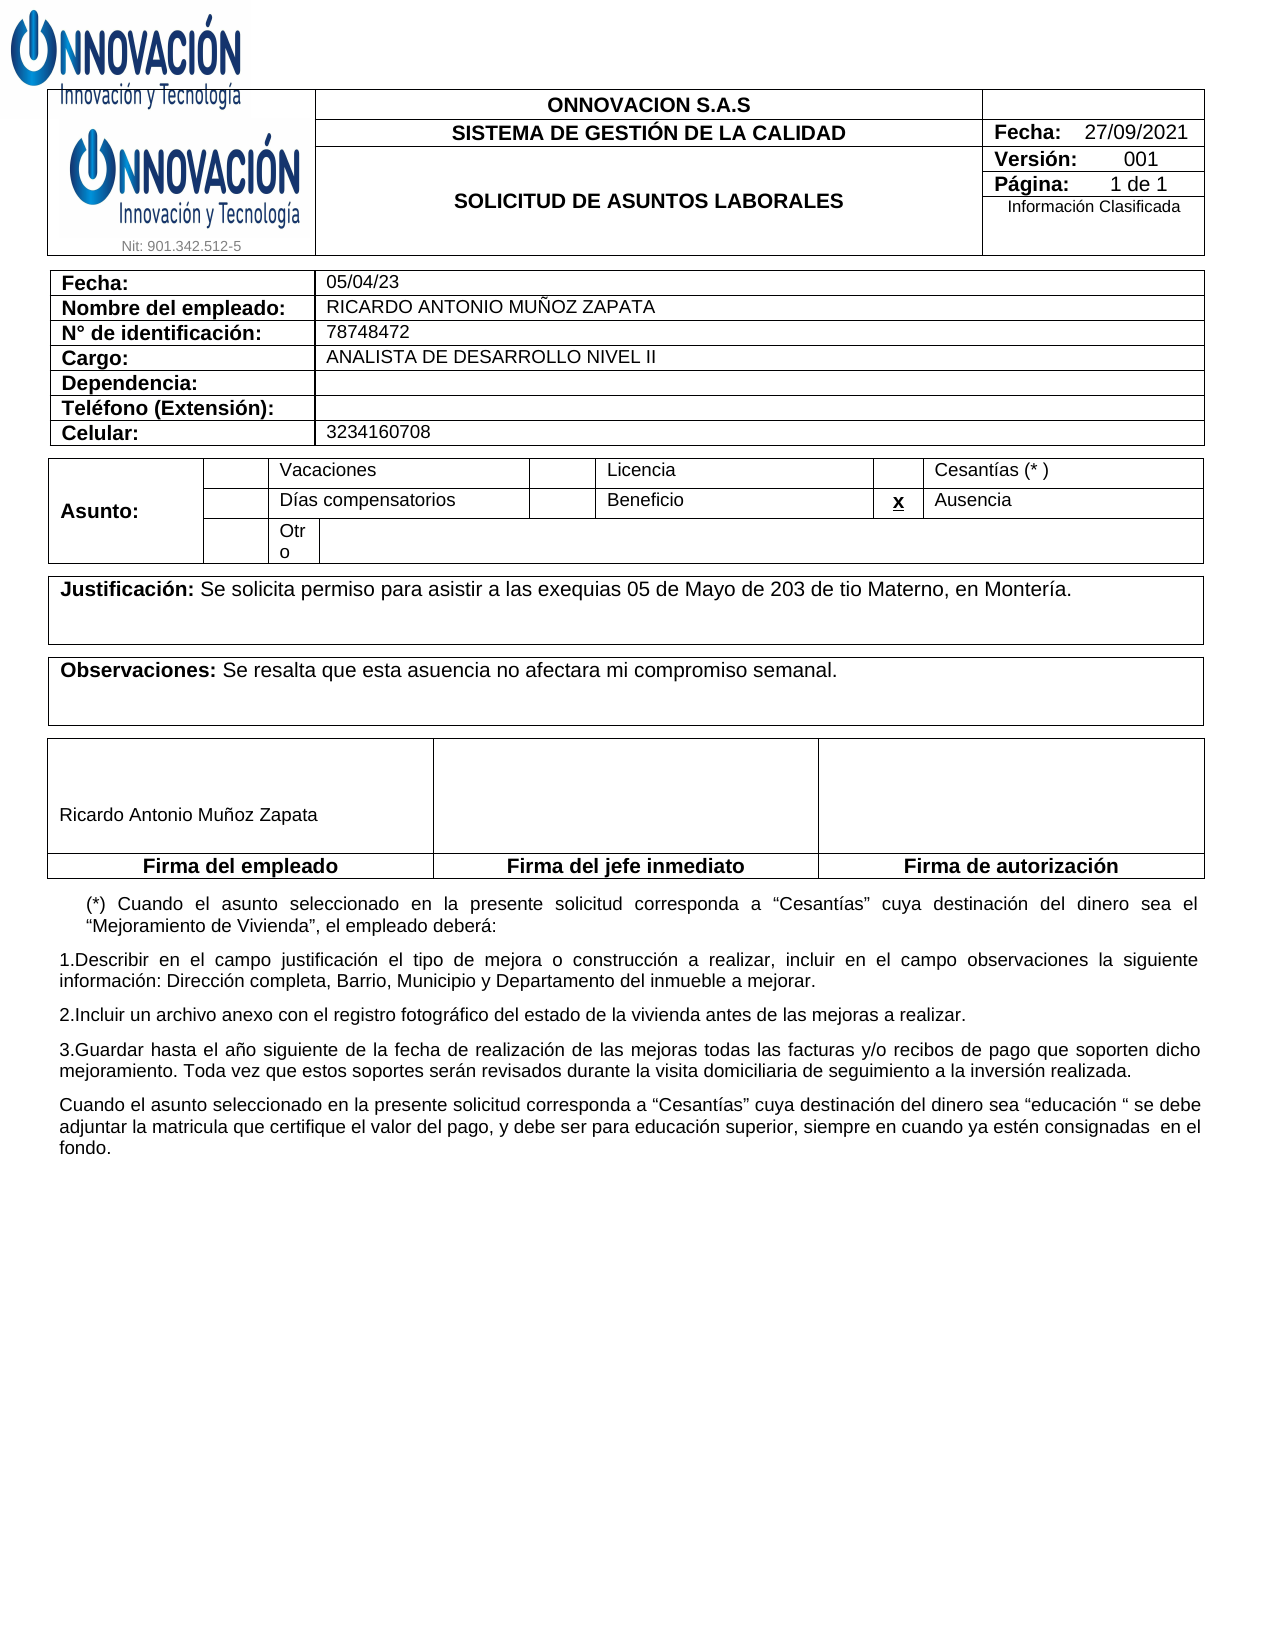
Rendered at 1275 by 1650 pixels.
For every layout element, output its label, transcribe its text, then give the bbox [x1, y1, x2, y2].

table_cell Celular: [51, 421, 314, 445]
text (*) Cuando el asunto seleccionado en la presente solicitud corresponda a “Cesantías” cuya destinación del dinero sea el “Mejoramiento de Vivienda”, el empleado deberá: [86, 893, 1198, 936]
table_header Vacaciones [269, 459, 529, 488]
table_cell Firma del jefe inmediato [434, 854, 818, 878]
text 1.Describir en el campo justificación el tipo de mejora o construcción a realizar, incluir en el campo observaciones la siguiente información: Dirección completa, Barrio, Municipio y Departamento del inmueble a mejorar. [59, 949, 1200, 992]
table_header ONNOVACION S.A.S [316, 90, 982, 119]
text Cuando el asunto seleccionado en la presente solicitud corresponda a “Cesantías” cuya destinación del dinero sea “educación “ se debe adjuntar la matricula que certifique el valor del pago, y debe ser para educación superior, siempre en cuando ya estén consignadas en el fondo. [59, 1094, 1202, 1159]
text 2.Incluir un archivo anexo con el registro fotográfico del estado de la vivienda antes de las mejoras a realizar. [59, 1004, 1216, 1026]
table_header 04/05/23 [316, 271, 1204, 295]
table_cell x [874, 489, 923, 518]
table_header Nit: 901.342.512-5 [48, 90, 315, 255]
table_header Fecha: [51, 271, 314, 295]
table_header [874, 459, 923, 488]
table_header Asunto: [49, 459, 203, 562]
table_header Cesantías (* ) [924, 459, 1203, 488]
text 3.Guardar hasta el año siguiente de la fecha de realización de las mejoras todas las facturas y/o recibos de pago que soporten dicho mejoramiento. Toda vez que estos soportes serán revisados durante la visita domiciliaria de seguimiento a la inversión realizada. [59, 1038, 1202, 1081]
table_header Justificación: Se solicita permiso para asistir a las exequias 05 de Mayo de 203 de tio Materno, en Montería. [49, 577, 1203, 644]
table_cell Información Clasificada [983, 197, 1204, 255]
table_cell [320, 519, 1203, 562]
table_header Observaciones: Se resalta que esta asuencia no afectara mi compromiso semanal. [49, 658, 1203, 725]
table_cell SISTEMA DE GESTIÓN DE LA CALIDAD [316, 120, 982, 146]
table_header [204, 459, 268, 488]
table_header Licencia [596, 459, 873, 488]
table_header [983, 90, 1204, 119]
table_header [819, 739, 1204, 852]
table_cell [204, 519, 268, 562]
table_cell Teléfono (Extensión): [51, 396, 314, 420]
picture [0, 0, 251, 119]
table_cell Cargo: [51, 346, 314, 370]
table_cell [316, 396, 1204, 420]
table_cell Fecha: 27/09/2021 [983, 120, 1204, 146]
table_cell Días compensatorios [269, 489, 529, 518]
table_cell 3234160708 [316, 421, 1204, 445]
table_cell Ausencia [924, 489, 1203, 518]
table_cell Beneficio [596, 489, 873, 518]
table_cell [316, 371, 1204, 395]
table_cell Nombre del empleado: [51, 296, 314, 320]
table_cell SOLICITUD DE ASUNTOS LABORALES [316, 147, 982, 255]
table_cell Versión: 001 [983, 147, 1204, 171]
table_cell N° de identificación: [51, 321, 314, 345]
table_cell Firma del empleado [48, 854, 433, 878]
table_cell Otro [269, 519, 319, 562]
table_cell ANALISTA DE DESARROLLO NIVEL II [316, 346, 1204, 370]
table_cell Dependencia: [51, 371, 314, 395]
table_cell RICARDO ANTONIO MUÑOZ ZAPATA [316, 296, 1204, 320]
table_cell Página: 1 de 1 [983, 172, 1204, 196]
table_header Ricardo Antonio Muñoz Zapata [48, 739, 433, 852]
picture [48, 90, 310, 238]
table_header [530, 459, 595, 488]
table_cell 78748472 [316, 321, 1204, 345]
table_cell [530, 489, 595, 518]
table_header [434, 739, 818, 852]
table_cell Firma de autorización [819, 854, 1204, 878]
table_cell [204, 489, 268, 518]
